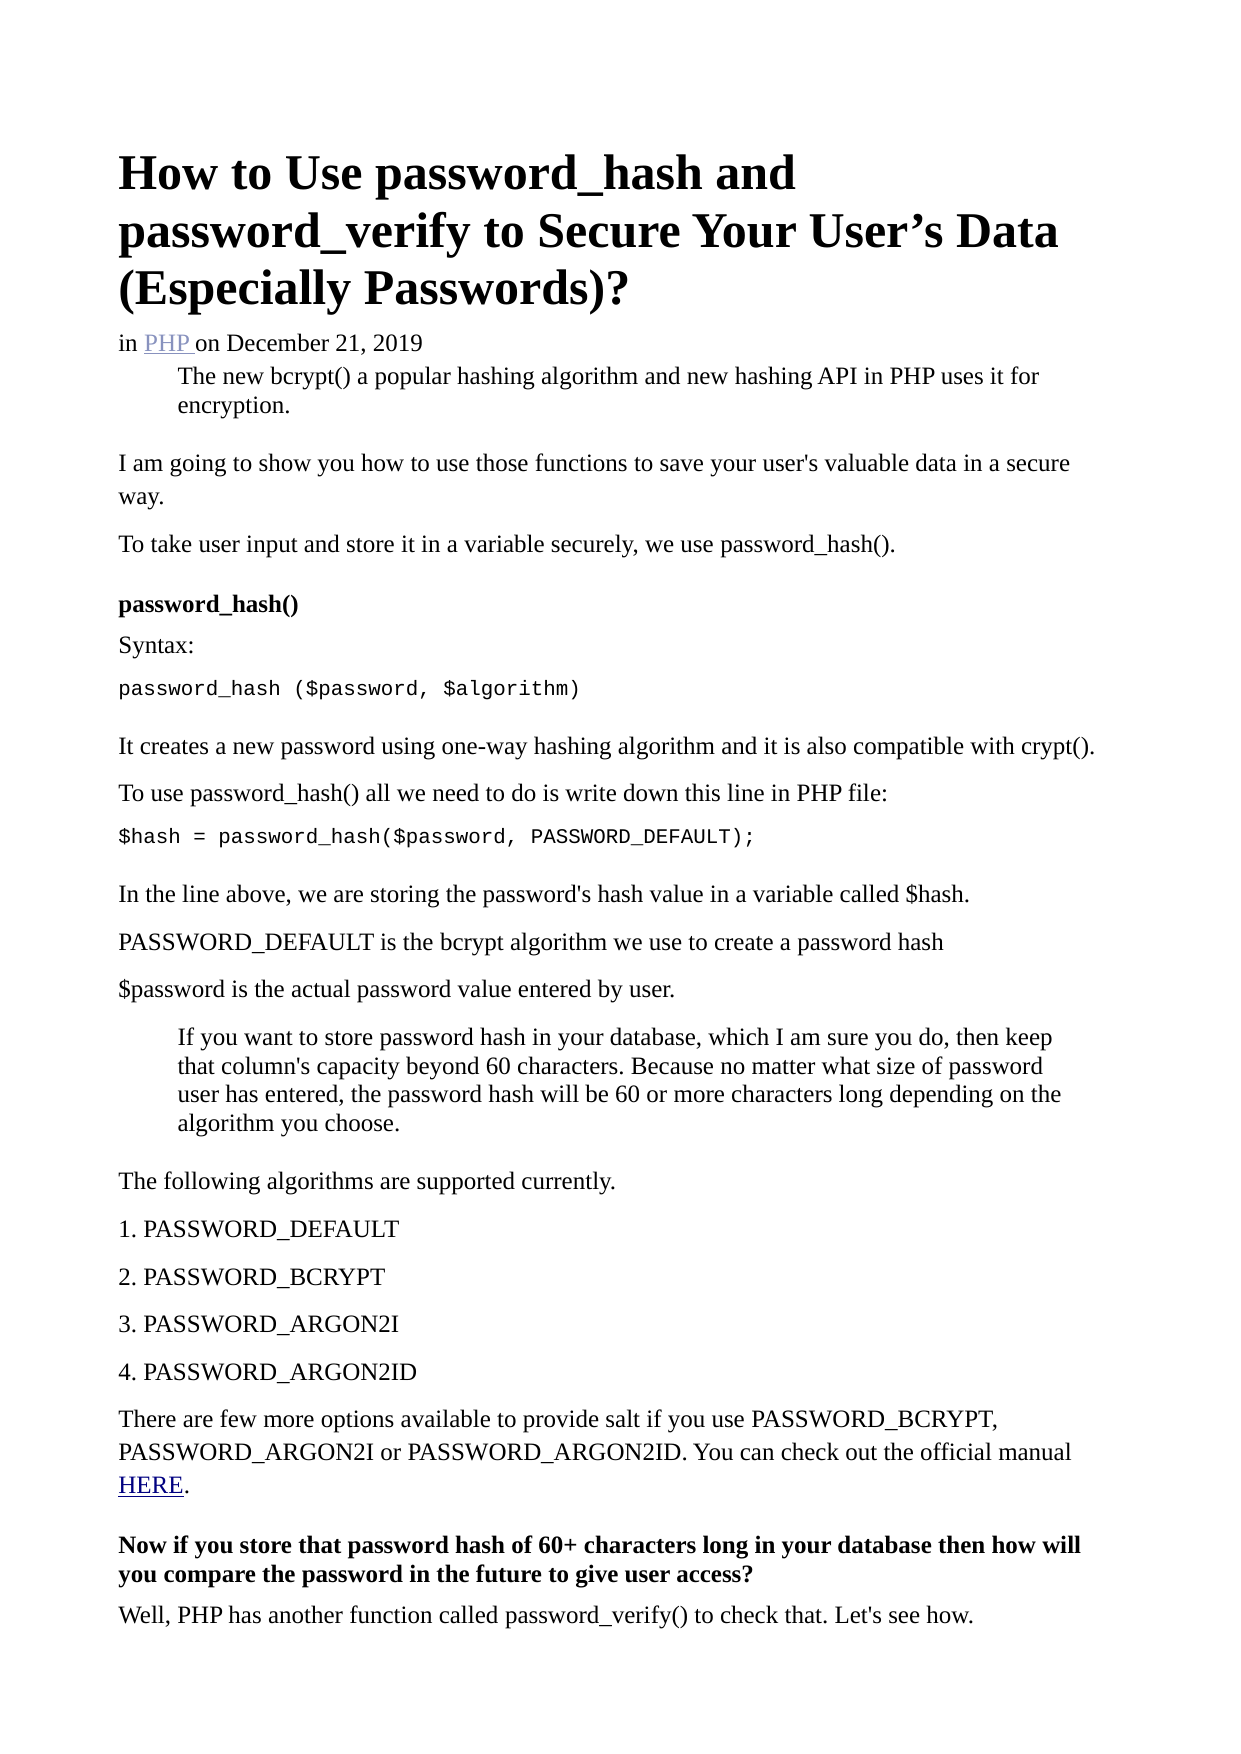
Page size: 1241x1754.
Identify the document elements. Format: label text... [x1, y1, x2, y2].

text The following algorithms are supported currently. [118, 1166, 1122, 1195]
text If you want to store password hash in your database, which I am sure you do, then keep that column's capacity beyond 60 characters. Because no matter what size of password user has entered, the password hash will be 60 or more characters long depending on the algorithm you choose. [177, 1022, 1063, 1137]
subtitle password_hash() [118, 589, 1122, 618]
text To use password_hash() all we need to do is write down this line in PHP file: [118, 778, 1122, 807]
text 2. PASSWORD_BCRYPT [118, 1262, 1122, 1290]
text Well, PHP has another function called password_verify() to check that. Let's see how. [118, 1601, 1122, 1629]
text password_hash ($password, $algorithm) [118, 678, 1122, 701]
text Syntax: [118, 630, 1122, 659]
text It creates a new password using one-way hashing algorithm and it is also compatible with crypt(). [118, 731, 1122, 759]
text There are few more options available to provide salt if you use PASSWORD_BCRYPT, PASSWORD_ARGON2I or PASSWORD_ARGON2ID. You can check out the official manual HERE. [118, 1404, 1122, 1499]
text The new bcrypt() a popular hashing algorithm and new hashing API in PHP uses it for encryption. [177, 361, 1063, 419]
text I am going to show you how to use those functions to save your user's valuable data in a secure way. [118, 448, 1122, 510]
text 1. PASSWORD_DEFAULT [118, 1214, 1122, 1243]
text 3. PASSWORD_ARGON2I [118, 1309, 1122, 1338]
text In the line above, we are storing the password's hash value in a variable called $hash. [118, 879, 1122, 908]
text To take user input and store it in a variable securely, we use password_hash(). [118, 529, 1122, 557]
text 4. PASSWORD_ARGON2ID [118, 1357, 1122, 1386]
subtitle Now if you store that password hash of 60+ characters long in your database then how will you compare the password in the future to give user access? [118, 1531, 1122, 1588]
text $password is the actual password value entered by user. [118, 974, 1122, 1003]
text PASSWORD_DEFAULT is the bcrypt algorithm we use to create a password hash [118, 927, 1122, 956]
text $hash = password_hash($password, PASSWORD_DEFAULT); [118, 826, 1122, 850]
text in PHP on December 21, 2019 [118, 328, 1122, 357]
subtitle How to Use password_hash and password_verify to Secure Your User’s Data (Especially Passwords)? [118, 143, 1122, 316]
